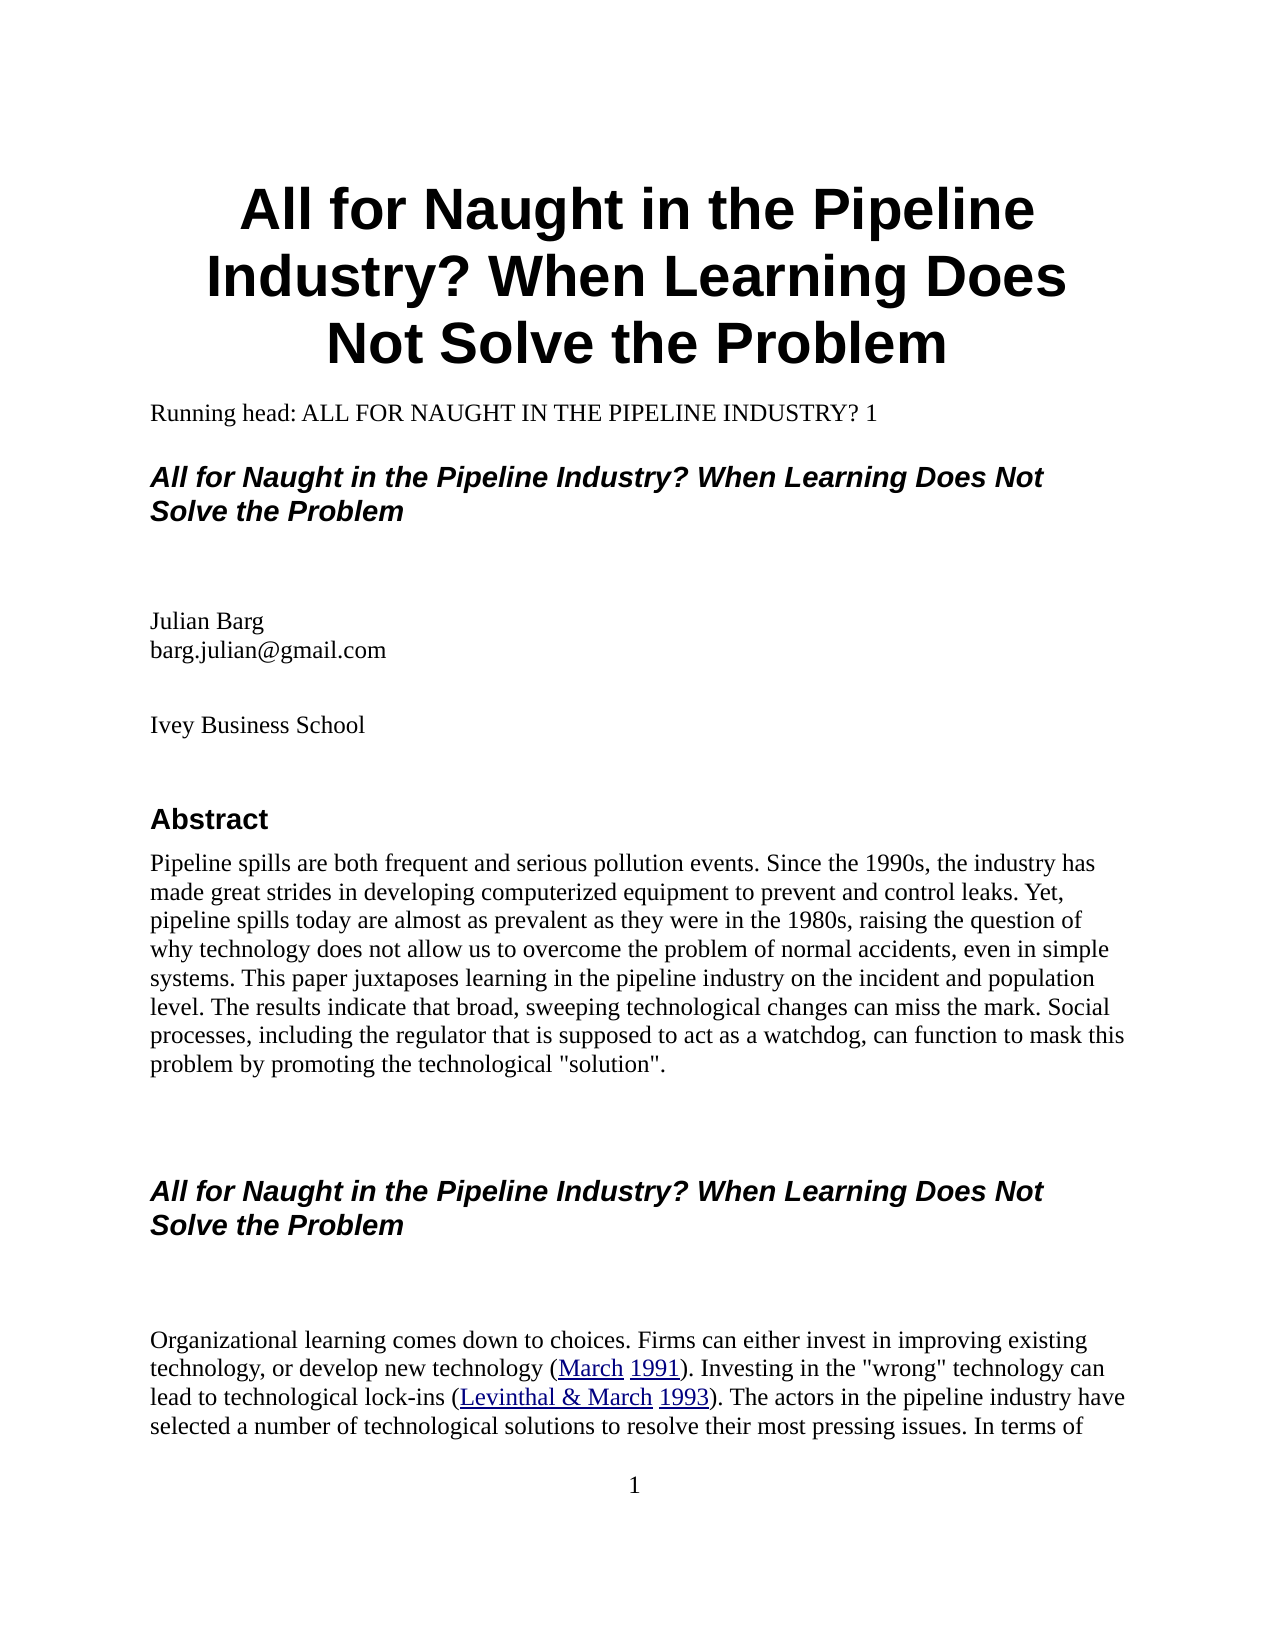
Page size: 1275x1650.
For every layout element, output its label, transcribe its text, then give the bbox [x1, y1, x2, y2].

text Pipeline spills are both frequent and serious pollution events. Since the 1990s, the industry has made great strides in developing computerized equipment to prevent and control leaks. Yet, pipeline spills today are almost as prevalent as they were in the 1980s, raising the question of why technology does not allow us to overcome the problem of normal accidents, even in simple systems. This paper juxtaposes learning in the pipeline industry on the incident and population level. The results indicate that broad, sweeping technological changes can miss the mark. Social processes, including the regulator that is supposed to act as a watchdog, can function to mask this problem by promoting the technological "solution". [150, 848, 1125, 1078]
subtitle All for Naught in the Pipeline Industry? When Learning Does Not Solve the Problem [150, 1174, 1125, 1241]
subtitle All for Naught in the Pipeline Industry? When Learning Does Not Solve the Problem [150, 460, 1125, 527]
title All for Naught in the Pipeline Industry? When Learning Does Not Solve the Problem [150, 175, 1125, 376]
subtitle Abstract [150, 802, 1125, 836]
text Ivey Business School [150, 682, 1125, 768]
text Julian Barg barg.julian@gmail.com [150, 606, 1125, 664]
text Running head: ALL FOR NAUGHT IN THE PIPELINE INDUSTRY? 1 [150, 398, 1125, 426]
text Organizational learning comes down to choices. Firms can either invest in improving existing technology, or develop new technology (March 1991). Investing in the "wrong" technology can lead to technological lock-ins (Levinthal & March 1993). The actors in the pipeline industry have selected a number of technological solutions to resolve their most pressing issues. In terms of [150, 1325, 1125, 1440]
